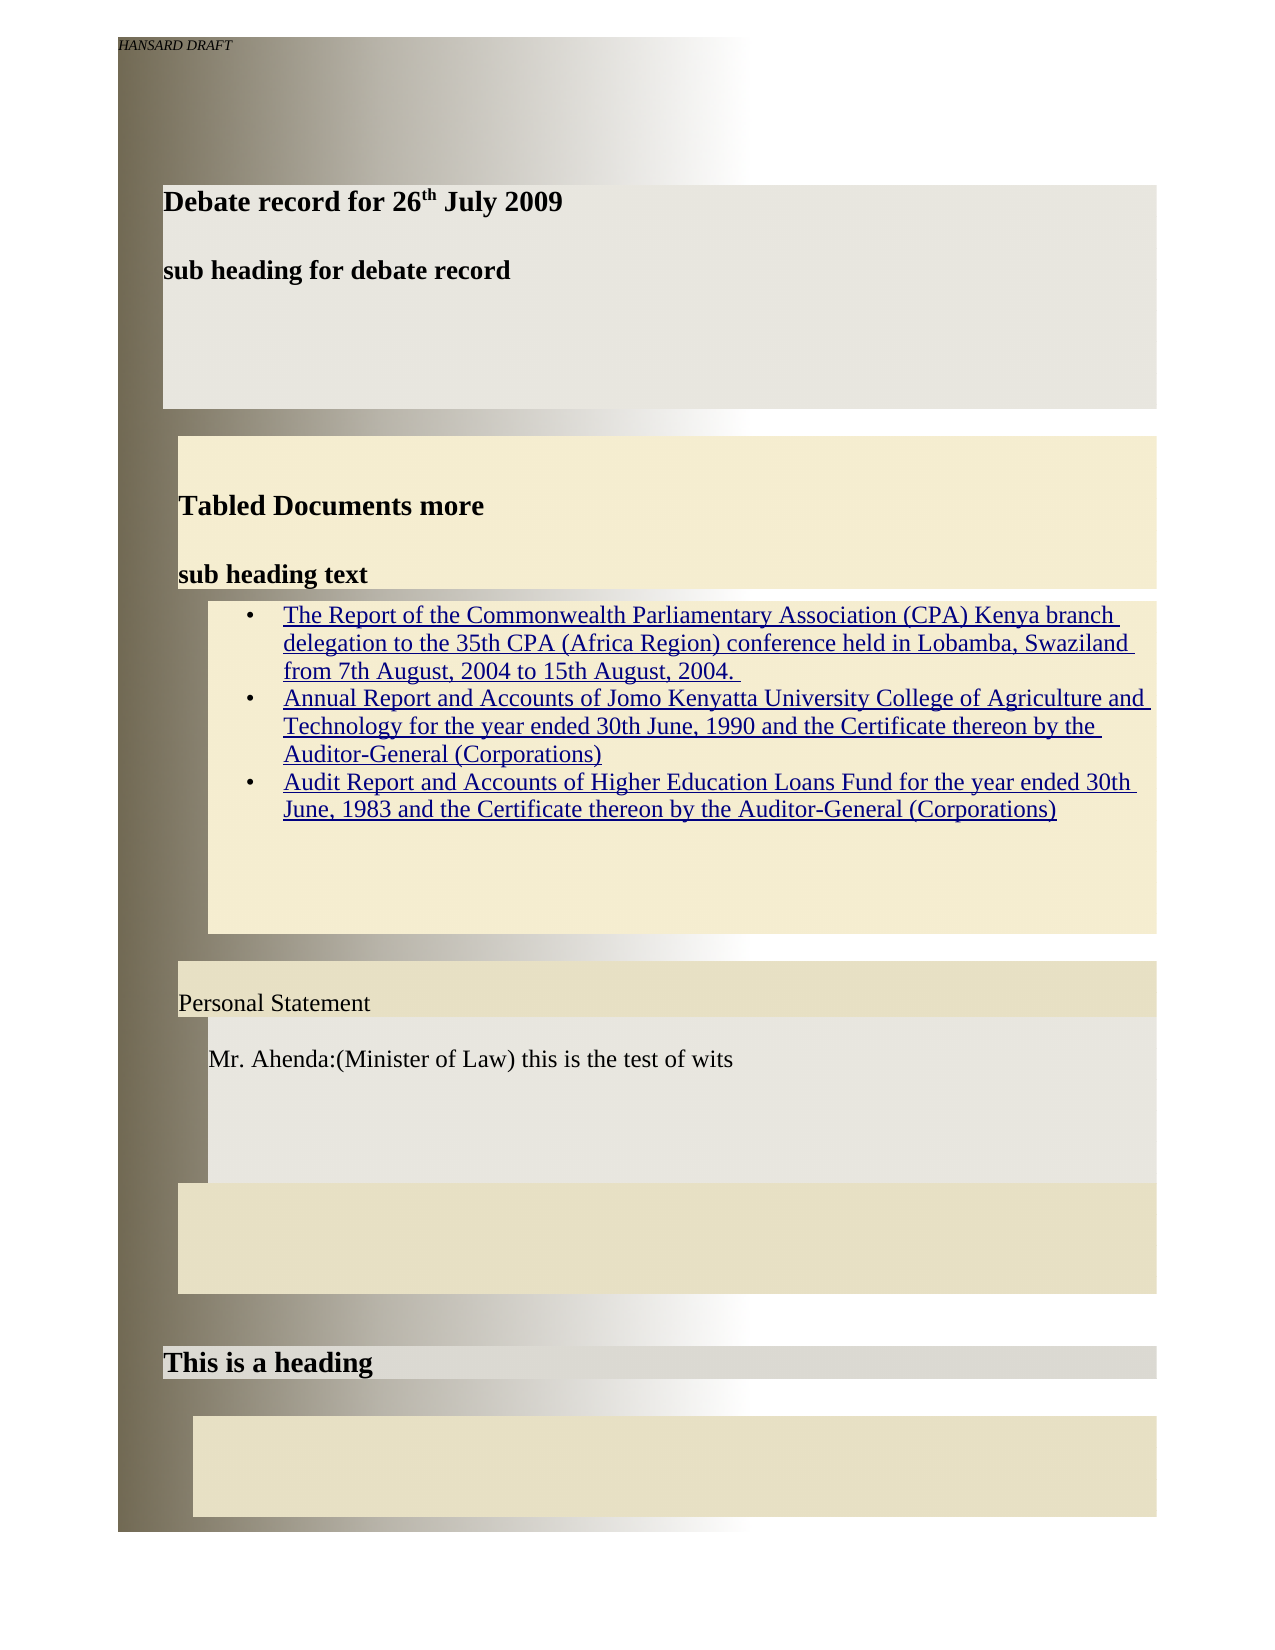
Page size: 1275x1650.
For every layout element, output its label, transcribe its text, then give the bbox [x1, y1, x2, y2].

list The Report of the Commonwealth Parliamentary Association (CPA) Kenya branch delegation to the 35th CPA (Africa Region) conference held in Lobamba, Swaziland from 7th August, 2004 to 15th August, 2004. [246, 601, 1157, 684]
subtitle Debate record for 26th July 2009 [163, 186, 1157, 218]
list Audit Report and Accounts of Higher Education Loans Fund for the year ended 30th June, 1983 and the Certificate thereon by the Auditor-General (Corporations) [246, 768, 1157, 823]
subtitle sub heading text [178, 559, 1157, 589]
subtitle Tabled Documents more [178, 489, 1157, 521]
text Mr. Ahenda:(Minister of Law) this is the test of wits [208, 1045, 1157, 1072]
subtitle sub heading for debate record [163, 255, 1157, 285]
list Annual Report and Accounts of Jomo Kenyatta University College of Agriculture and Technology for the year ended 30th June, 1990 and the Certificate thereon by the Auditor-General (Corporations) [246, 684, 1157, 768]
picture [118, 37, 1157, 1532]
text Personal Statement [178, 989, 1157, 1017]
subtitle This is a heading [163, 1347, 1157, 1379]
